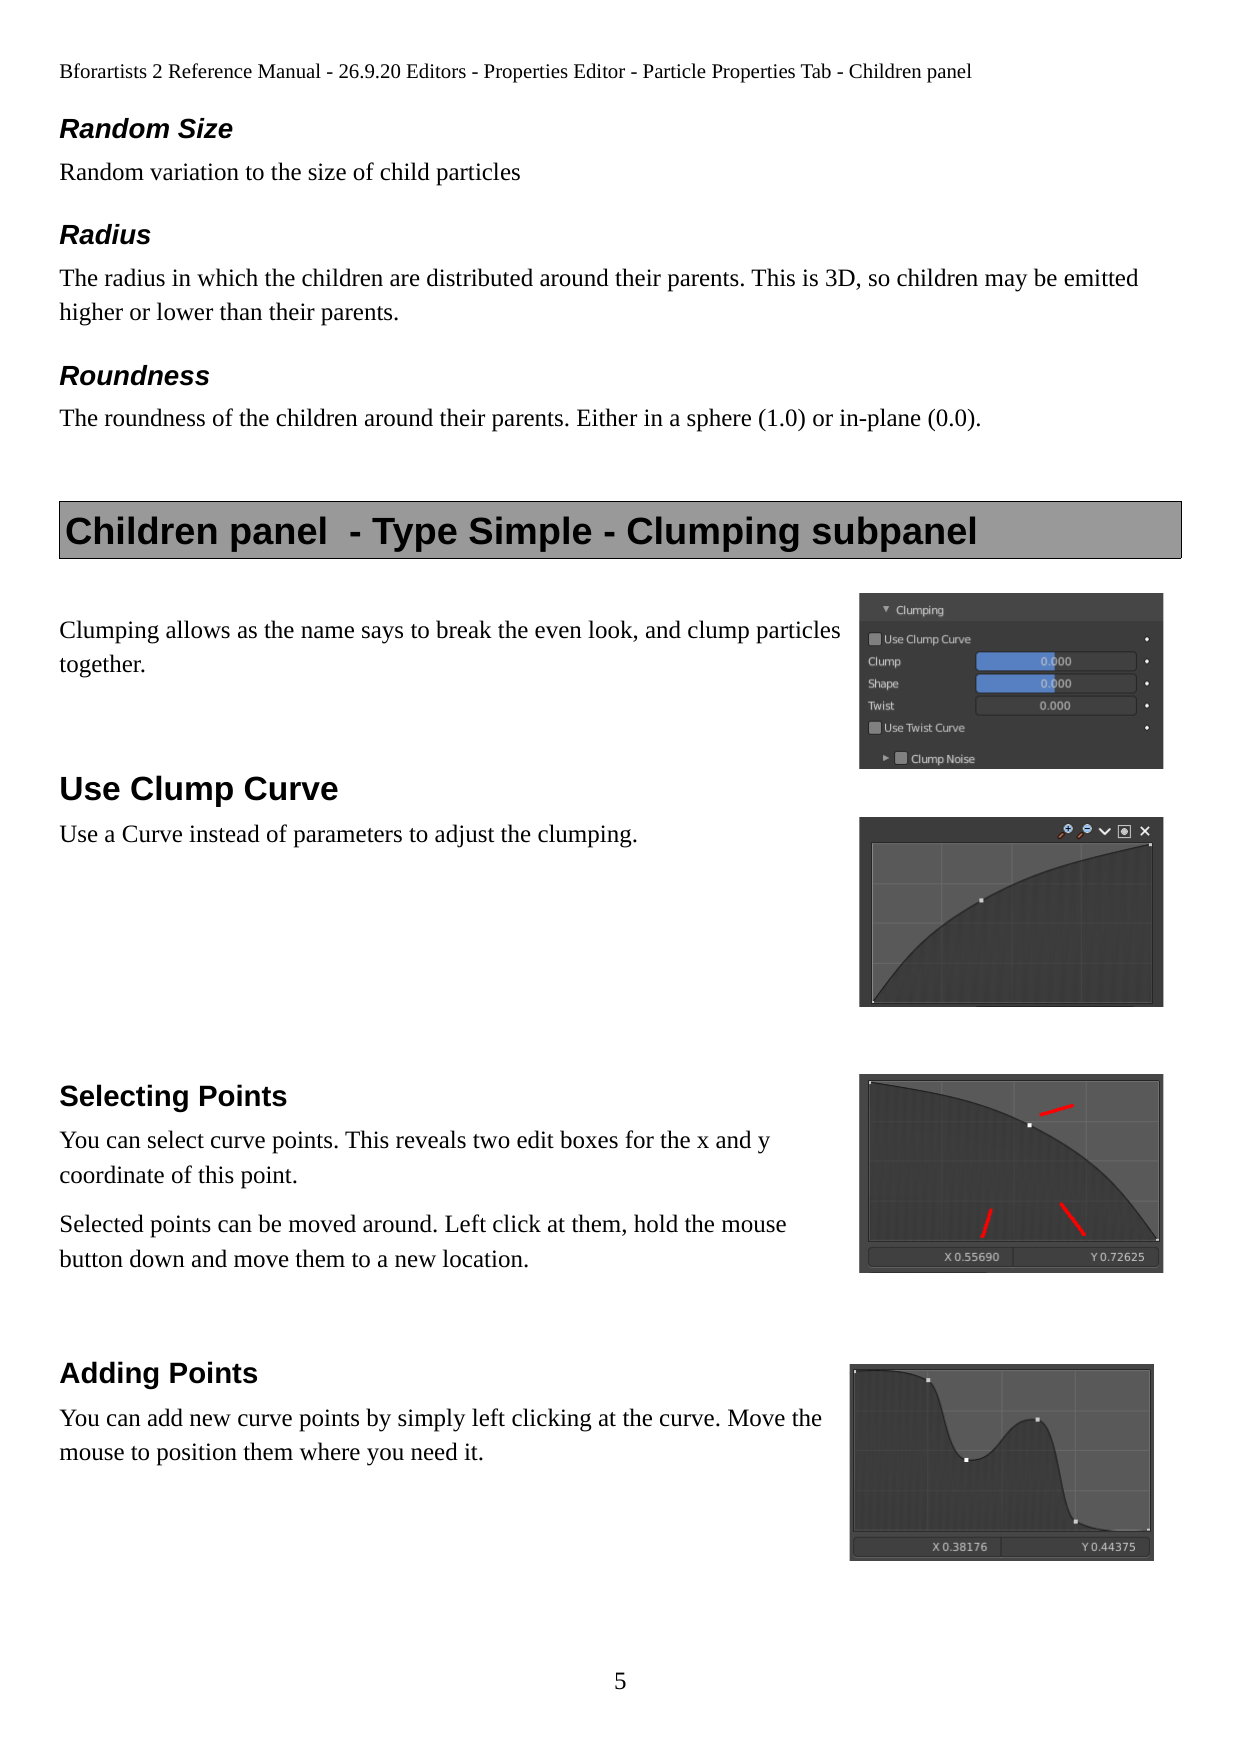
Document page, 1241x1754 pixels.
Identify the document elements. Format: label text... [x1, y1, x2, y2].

picture [859, 1074, 1164, 1273]
text Clumping allows as the name says to break the even look, and clump particles together. [59, 615, 859, 678]
text Random variation to the size of child particles [59, 157, 1181, 186]
picture [859, 817, 1164, 1007]
picture [859, 593, 1164, 769]
subtitle Adding Points [59, 1356, 1181, 1390]
text You can add new curve points by simply left clicking at the curve. Move the mouse to position them where you need it. [59, 1403, 849, 1466]
subtitle Random Size [59, 113, 1181, 144]
table_header Children panel - Type Simple - Clumping subpanel [60, 502, 1181, 558]
subtitle Use Clump Curve [59, 768, 1181, 807]
text The radius in which the children are distributed around their parents. This is 3D, so children may be emitted higher or lower than their parents. [59, 263, 1181, 326]
subtitle Radius [59, 218, 1181, 250]
subtitle Selecting Points [59, 1079, 859, 1113]
text You can select curve points. This reveals two edit boxes for the x and y coordinate of this point. [59, 1126, 859, 1189]
subtitle [1164, 1079, 1181, 1113]
text Selected points can be moved around. Left click at them, hold the mouse button down and move them to a new location. [59, 1209, 859, 1272]
text The roundness of the children around their parents. Either in a sphere (1.0) or in-plane (0.0). [59, 403, 1181, 432]
picture [849, 1364, 1154, 1561]
subtitle Roundness [59, 359, 1181, 391]
text Use a Curve instead of parameters to adjust the clumping. [59, 819, 859, 848]
